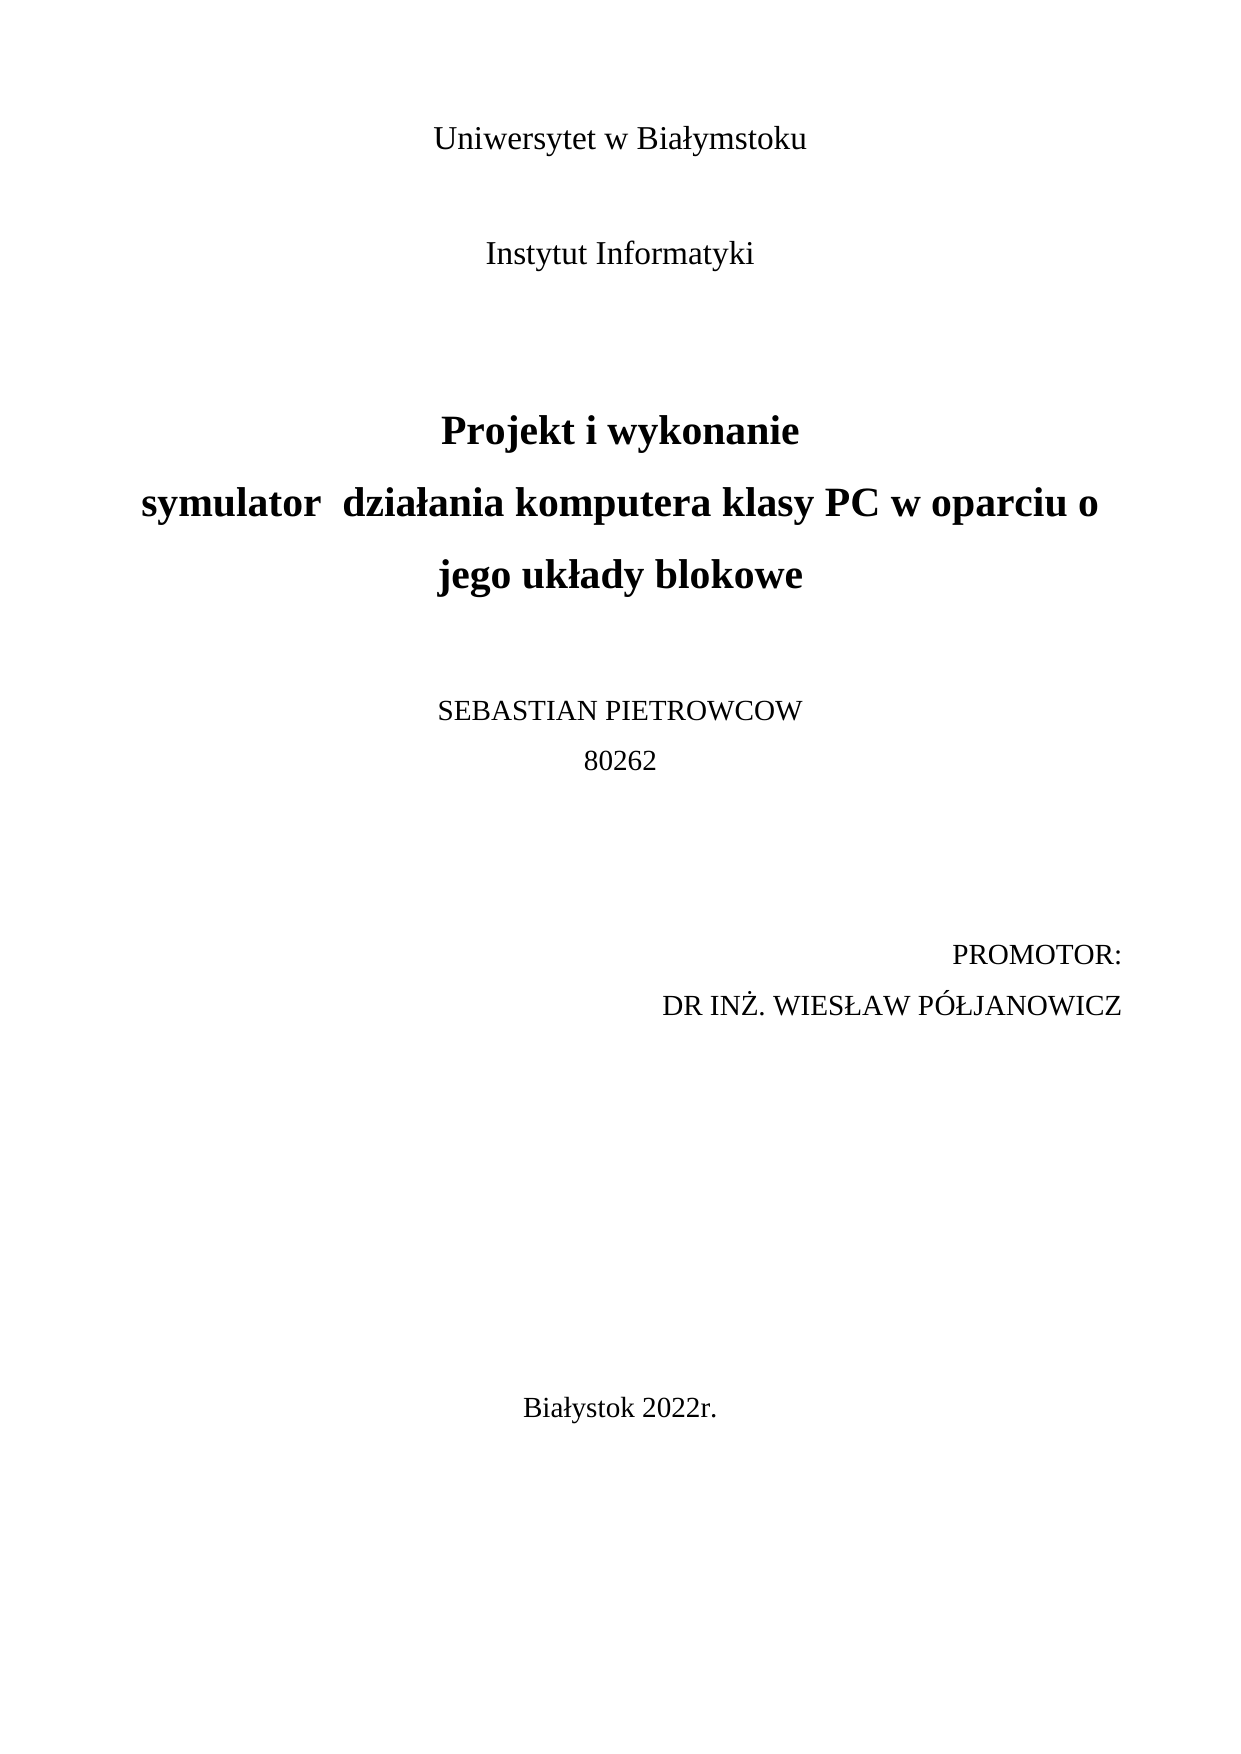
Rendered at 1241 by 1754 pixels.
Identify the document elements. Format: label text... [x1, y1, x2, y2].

text 80262 [118, 743, 1122, 777]
text DR INŻ. WIESŁAW PÓŁJANOWICZ [118, 988, 1122, 1021]
text Uniwersytet w Białymstoku [118, 118, 1122, 156]
text Białystok 2022r. [118, 1390, 1122, 1424]
text SEBASTIAN PIETROWCOW [118, 693, 1122, 727]
text Instytut Informatyki [118, 233, 1122, 271]
text symulator działania komputera klasy PC w oparciu o jego układy blokowe [118, 477, 1122, 597]
text Projekt i wykonanie [118, 406, 1122, 453]
text PROMOTOR: [118, 937, 1122, 971]
